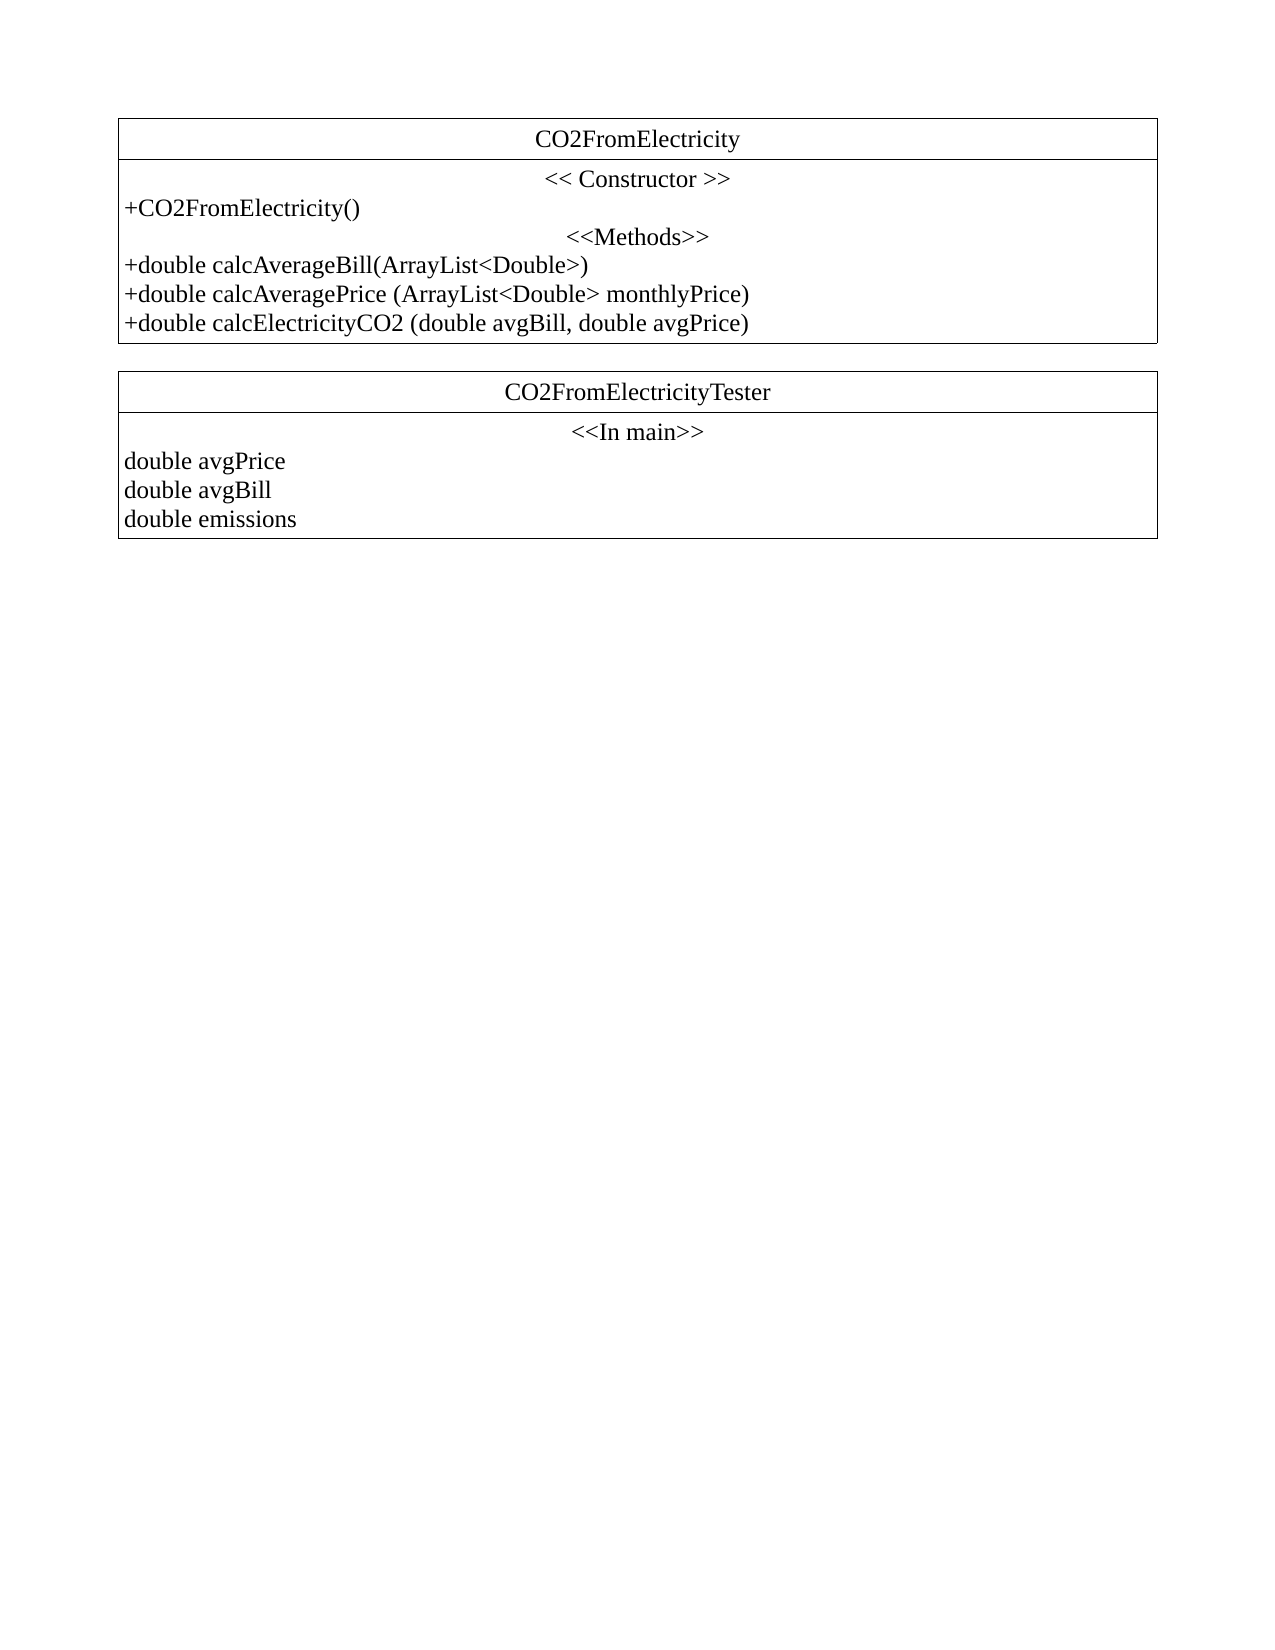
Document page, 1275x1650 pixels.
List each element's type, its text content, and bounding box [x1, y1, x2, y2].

table_header CO2FromElectricityTester [119, 372, 1157, 412]
table_cell << Constructor >> +CO2FromElectricity() <<Methods>> +double calcAverageBill(ArrayList<Double>) +double calcAveragePrice (ArrayList<Double> monthlyPrice) +double calcElectricityCO2 (double avgBill, double avgPrice) [119, 160, 1157, 342]
table_cell <<In main>> double avgPrice double avgBill double emissions [119, 413, 1157, 538]
table_header CO2FromElectricity [119, 119, 1157, 158]
